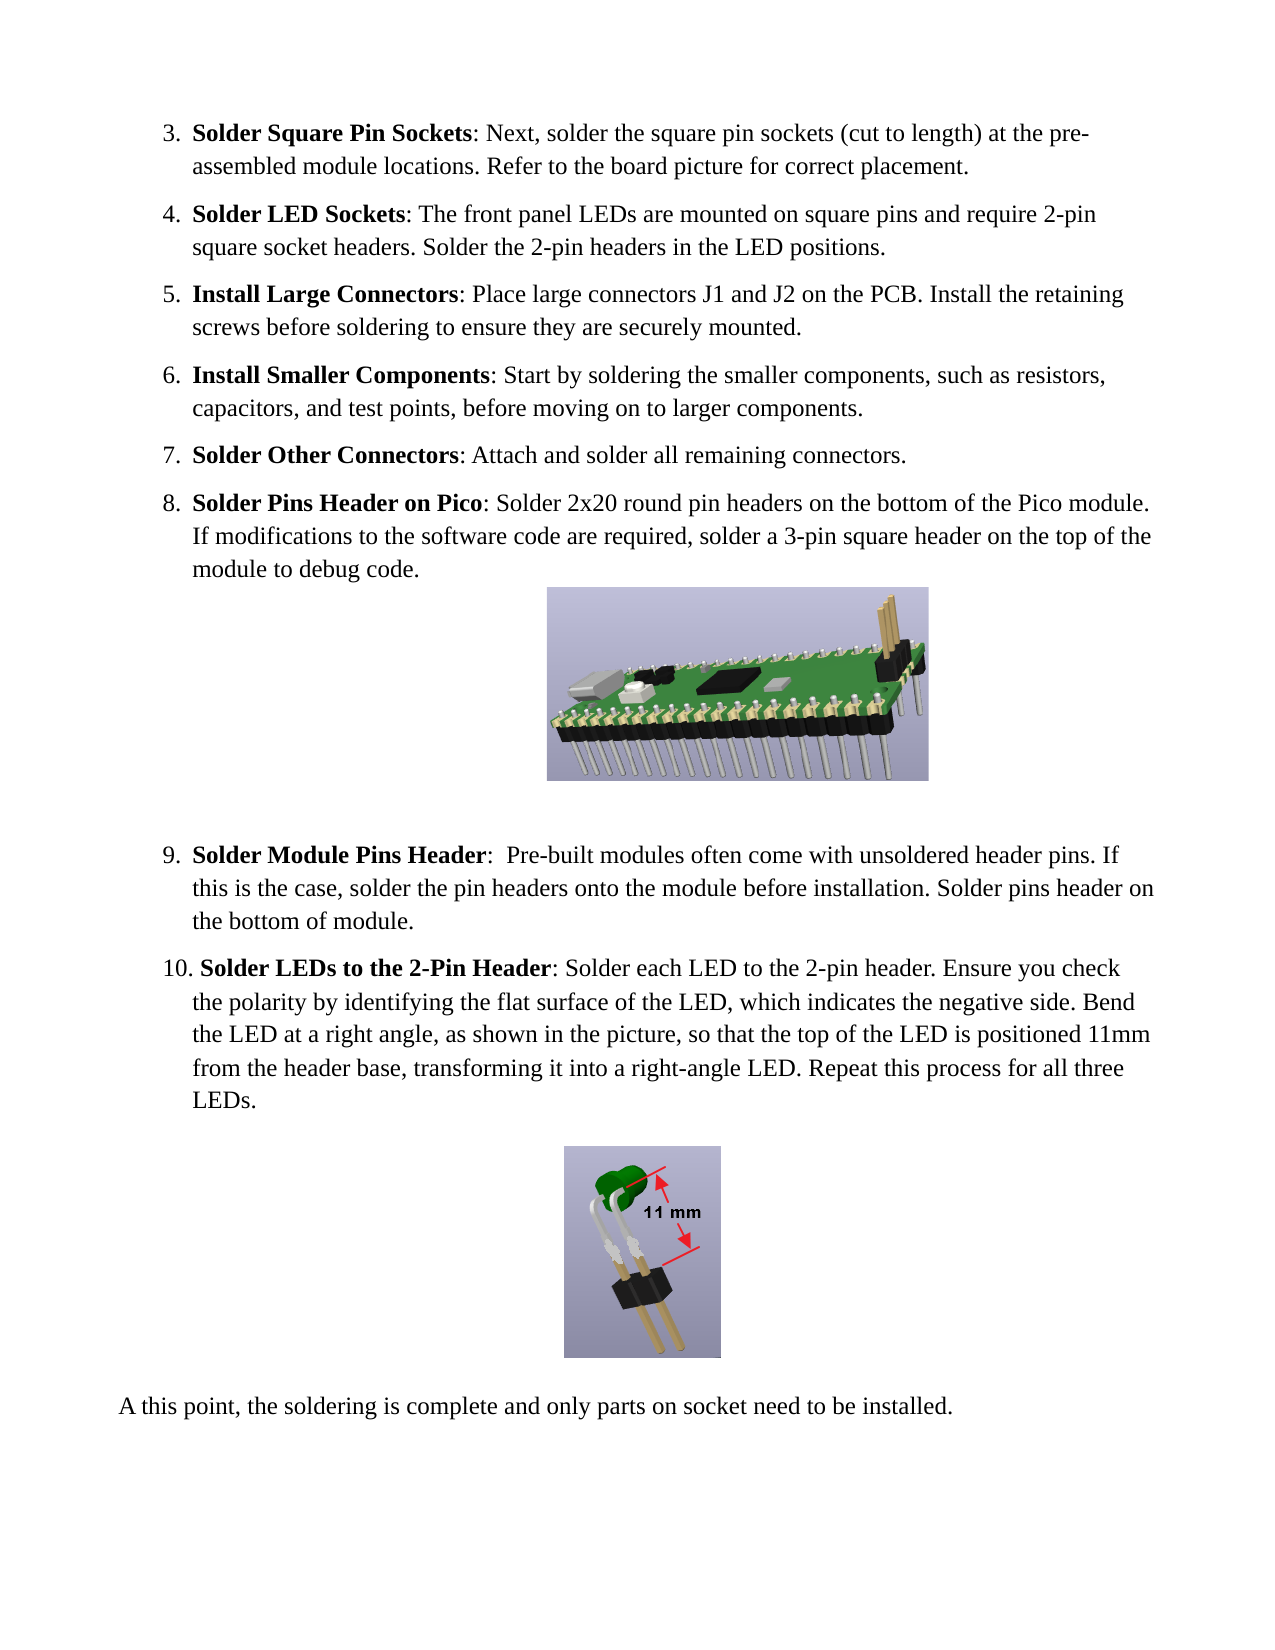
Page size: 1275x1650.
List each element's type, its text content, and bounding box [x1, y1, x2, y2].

text A this point, the soldering is complete and only parts on socket need to be installed. [118, 1391, 1157, 1420]
picture [546, 587, 929, 781]
list Solder Module Pins Header: Pre-built modules often come with unsoldered header pins. If this is the case, solder the pin headers onto the module before installation. Solder pins header on the bottom of module. [162, 840, 1157, 935]
list Install Large Connectors: Place large connectors J1 and J2 on the PCB. Install the retaining screws before soldering to ensure they are securely mounted. [162, 279, 1157, 341]
list Solder LEDs to the 2-Pin Header: Solder each LED to the 2-pin header. Ensure you check the polarity by identifying the flat surface of the LED, which indicates the negative side. Bend the LED at a right angle, as shown in the picture, so that the top of the LED is positioned 11mm from the header base, transforming it into a right-angle LED. Repeat this process for all three LEDs. [162, 953, 1157, 1114]
list Solder LED Sockets: The front panel LEDs are mounted on square pins and require 2-pin square socket headers. Solder the 2-pin headers in the LED positions. [162, 199, 1157, 261]
list Solder Square Pin Sockets: Next, solder the square pin sockets (cut to length) at the pre-assembled module locations. Refer to the board picture for correct placement. [162, 118, 1157, 180]
list Install Smaller Components: Start by soldering the smaller components, such as resistors, capacitors, and test points, before moving on to larger components. [162, 360, 1157, 422]
list Solder Pins Header on Pico: Solder 2x20 round pin headers on the bottom of the Pico module. If modifications to the software code are required, solder a 3-pin square header on the top of the module to debug code. [162, 488, 1157, 583]
picture [564, 1146, 721, 1358]
list Solder Other Connectors: Attach and solder all remaining connectors. [162, 441, 1157, 469]
